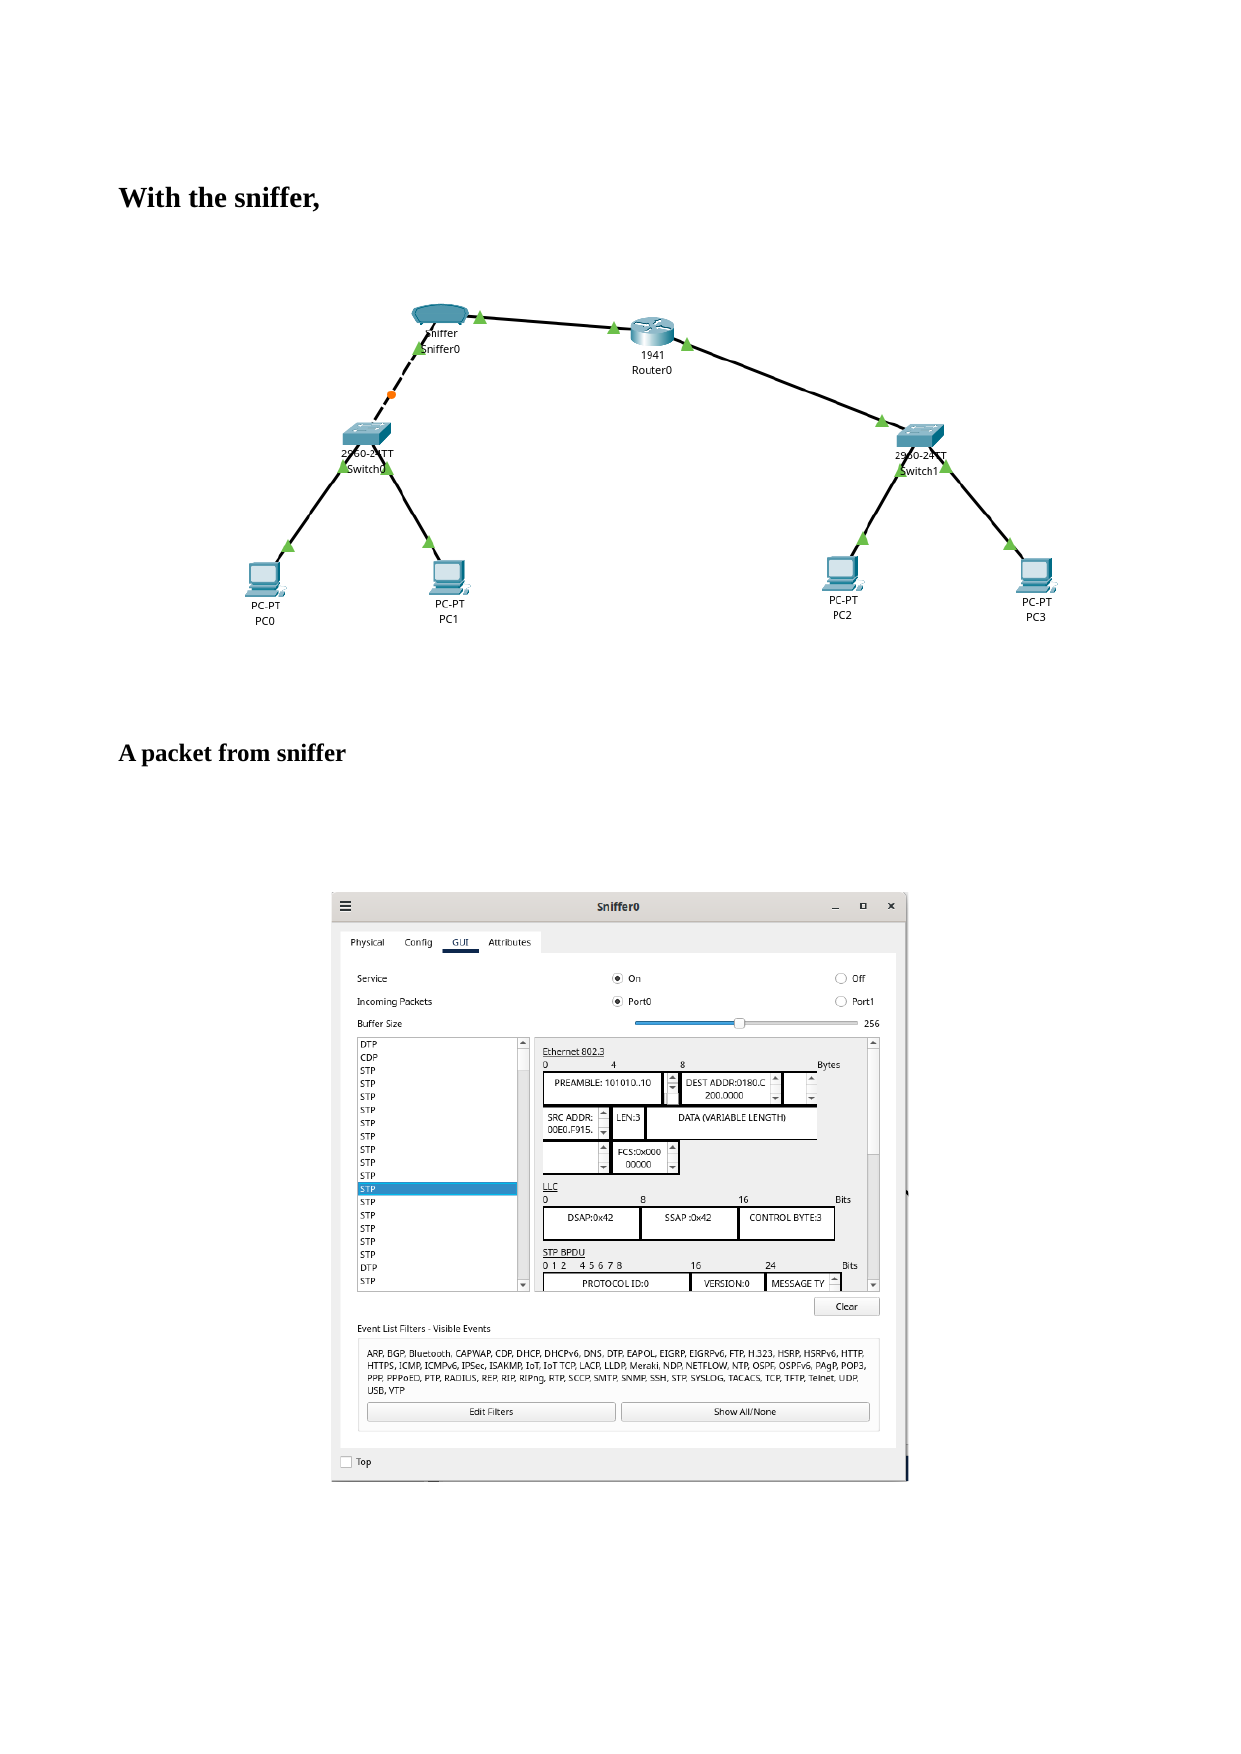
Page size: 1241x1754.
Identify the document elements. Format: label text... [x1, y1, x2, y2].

text A packet from sniffer [118, 738, 1122, 767]
text With the sniffer, [118, 180, 1122, 214]
picture [239, 280, 1084, 648]
picture [463, 892, 882, 1482]
